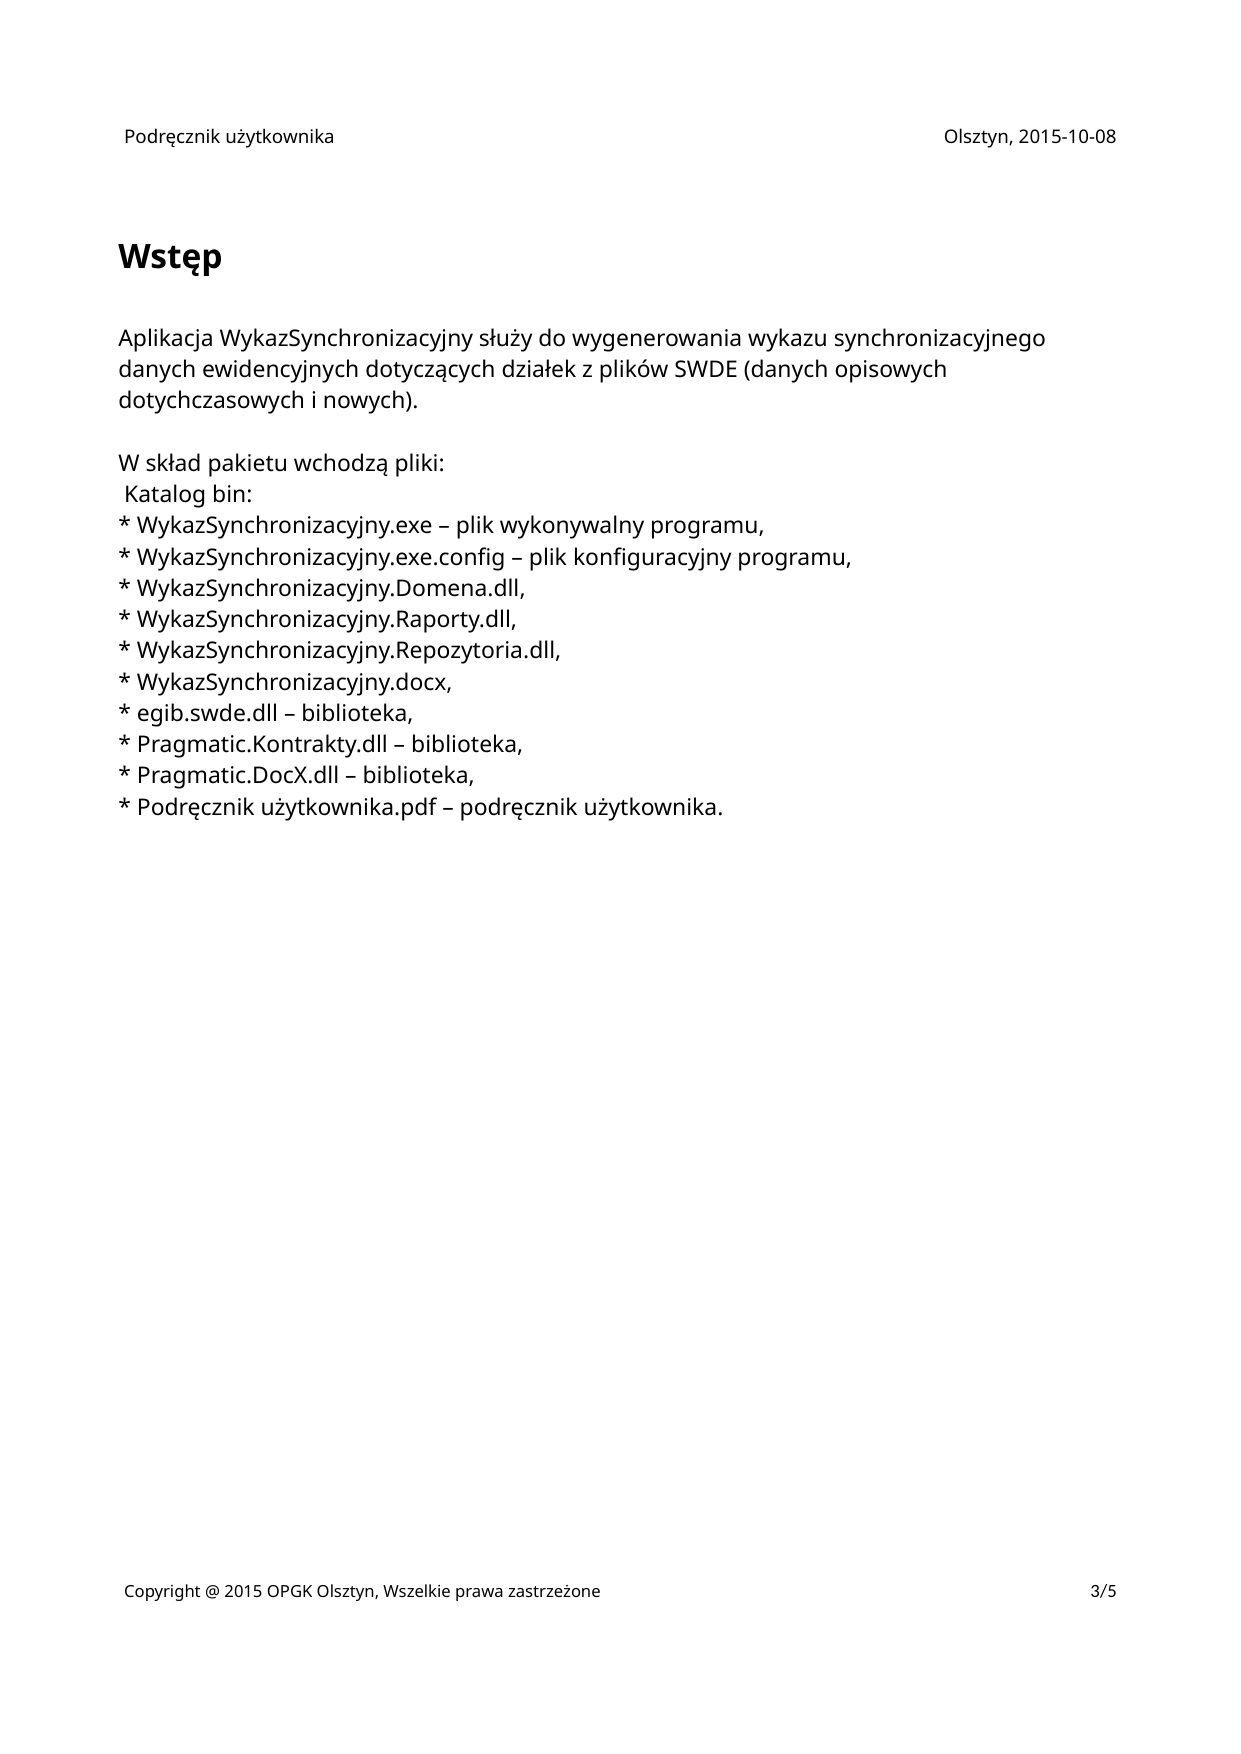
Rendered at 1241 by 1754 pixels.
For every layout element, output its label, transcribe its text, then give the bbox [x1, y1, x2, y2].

text * WykazSynchronizacyjny.docx, [118, 666, 1122, 697]
text W skład pakietu wchodzą pliki: [118, 447, 1122, 478]
text * WykazSynchronizacyjny.Domena.dll, [118, 572, 1122, 603]
text * egib.swde.dll – biblioteka, [118, 697, 1122, 728]
text Katalog bin: [118, 478, 1122, 509]
text * WykazSynchronizacyjny.Repozytoria.dll, [118, 634, 1122, 666]
text Aplikacja WykazSynchronizacyjny służy do wygenerowania wykazu synchronizacyjnego danych ewidencyjnych dotyczących działek z plików SWDE (danych opisowych dotychczasowych i nowych). [118, 322, 1122, 416]
text * WykazSynchronizacyjny.exe.config – plik konfiguracyjny programu, [118, 541, 1122, 572]
text * Podręcznik użytkownika.pdf – podręcznik użytkownika. [118, 791, 1122, 822]
text * Pragmatic.DocX.dll – biblioteka, [118, 759, 1122, 791]
text * WykazSynchronizacyjny.Raporty.dll, [118, 603, 1122, 634]
text * WykazSynchronizacyjny.exe – plik wykonywalny programu, [118, 509, 1122, 541]
subtitle Wstęp [118, 232, 1122, 278]
text * Pragmatic.Kontrakty.dll – biblioteka, [118, 728, 1122, 759]
